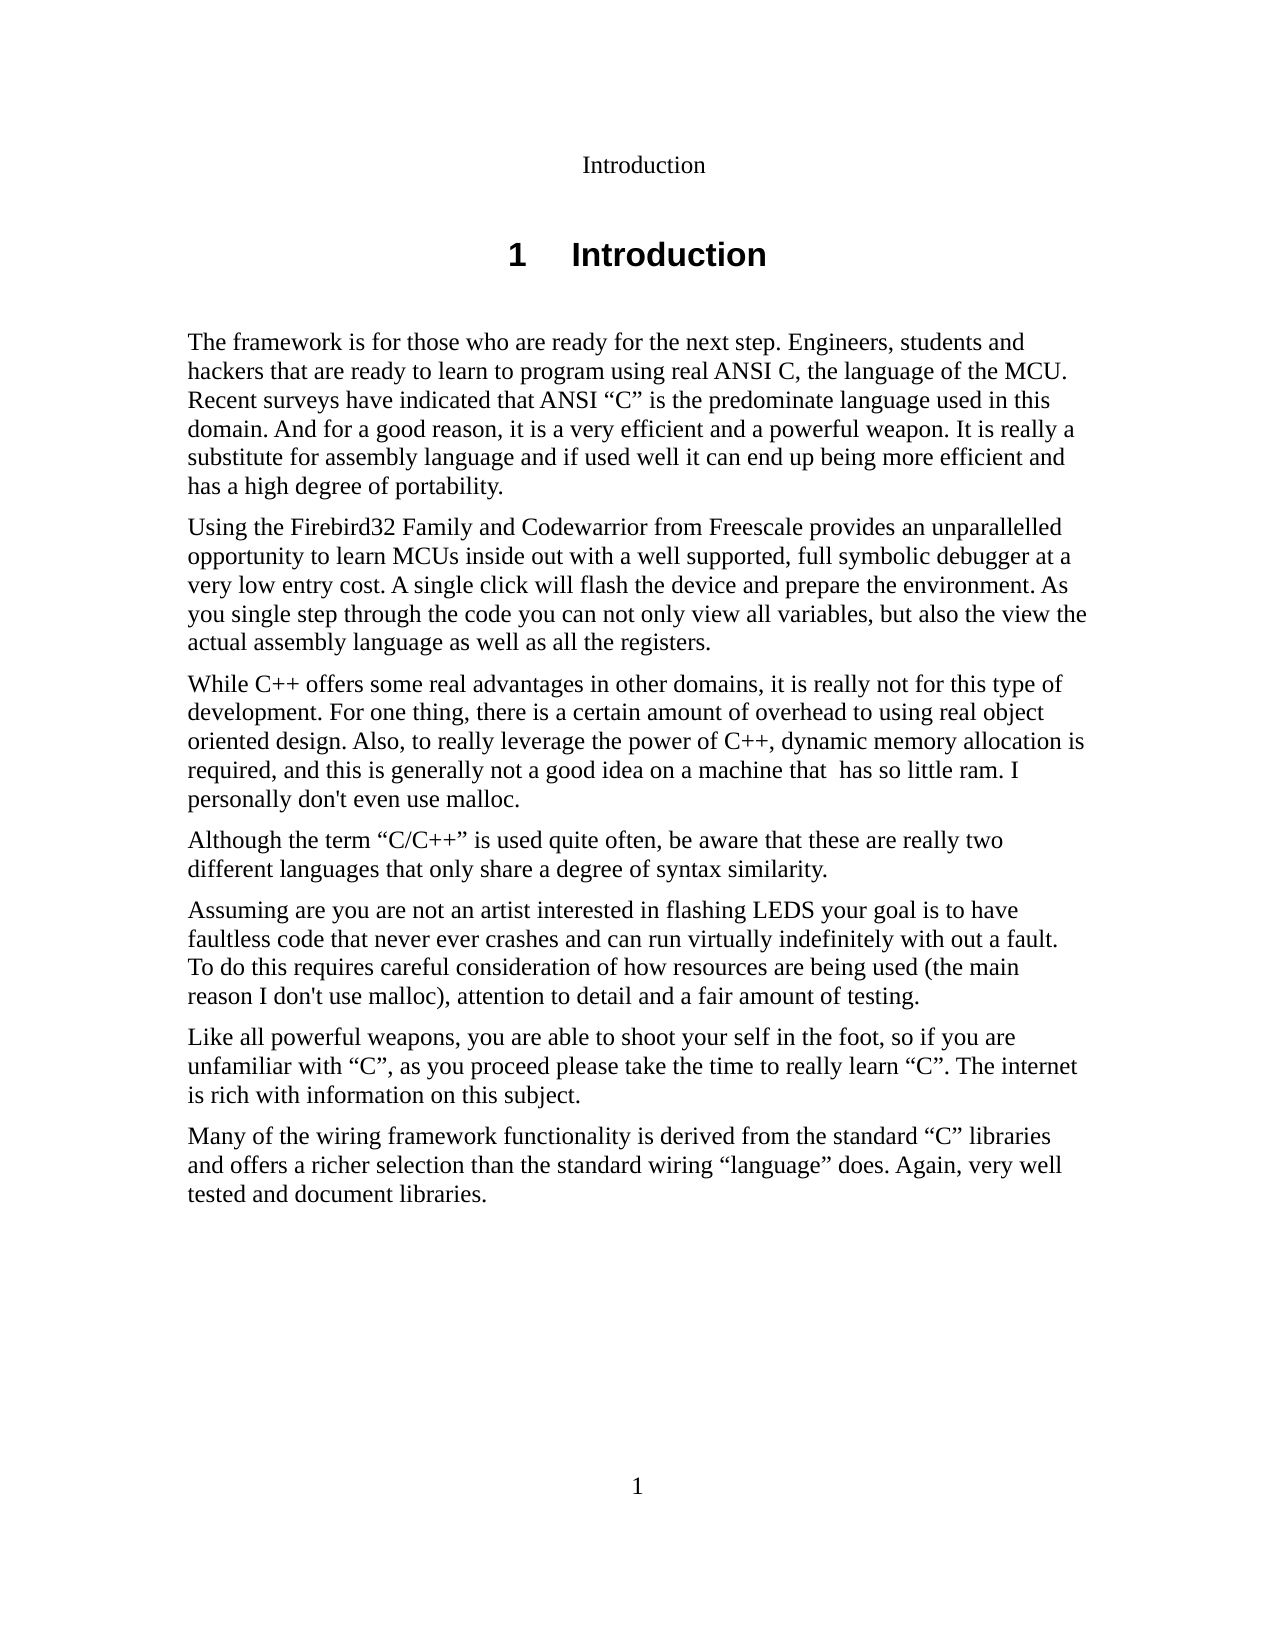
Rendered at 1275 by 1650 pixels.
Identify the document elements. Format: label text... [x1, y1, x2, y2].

text Using the Firebird32 Family and Codewarrior from Freescale provides an unparallelled opportunity to learn MCUs inside out with a well supported, full symbolic debugger at a very low entry cost. A single click will flash the device and prepare the environment. As you single step through the code you can not only view all variables, but also the view the actual assembly language as well as all the registers. [187, 512, 1087, 656]
text Assuming are you are not an artist interested in flashing LEDS your goal is to have faultless code that never ever crashes and can run virtually indefinitely with out a fault. To do this requires careful consideration of how resources are being used (the main reason I don't use malloc), attention to detail and a fair amount of testing. [187, 895, 1087, 1010]
subtitle Introduction [187, 235, 1087, 274]
text Although the term “C/C++” is used quite often, be aware that these are really two different languages that only share a degree of syntax similarity. [187, 825, 1087, 882]
text Many of the wiring framework functionality is derived from the standard “C” libraries and offers a richer selection than the standard wiring “language” does. Again, very well tested and document libraries. [187, 1121, 1087, 1207]
text While C++ offers some real advantages in other domains, it is really not for this type of development. For one thing, there is a certain amount of overhead to using real object oriented design. Also, to really leverage the power of C++, dynamic memory allocation is required, and this is generally not a good idea on a machine that has so little ram. I personally don't even use malloc. [187, 669, 1087, 812]
text The framework is for those who are ready for the next step. Engineers, students and hackers that are ready to learn to program using real ANSI C, the language of the MCU. Recent surveys have indicated that ANSI “C” is the predominate language used in this domain. And for a good reason, it is a very efficient and a powerful weapon. It is really a substitute for assembly language and if used well it can end up being more efficient and has a high degree of portability. [187, 327, 1087, 500]
text Like all powerful weapons, you are able to shoot your self in the foot, so if you are unfamiliar with “C”, as you proceed please take the time to really learn “C”. The internet is rich with information on this subject. [187, 1022, 1087, 1109]
